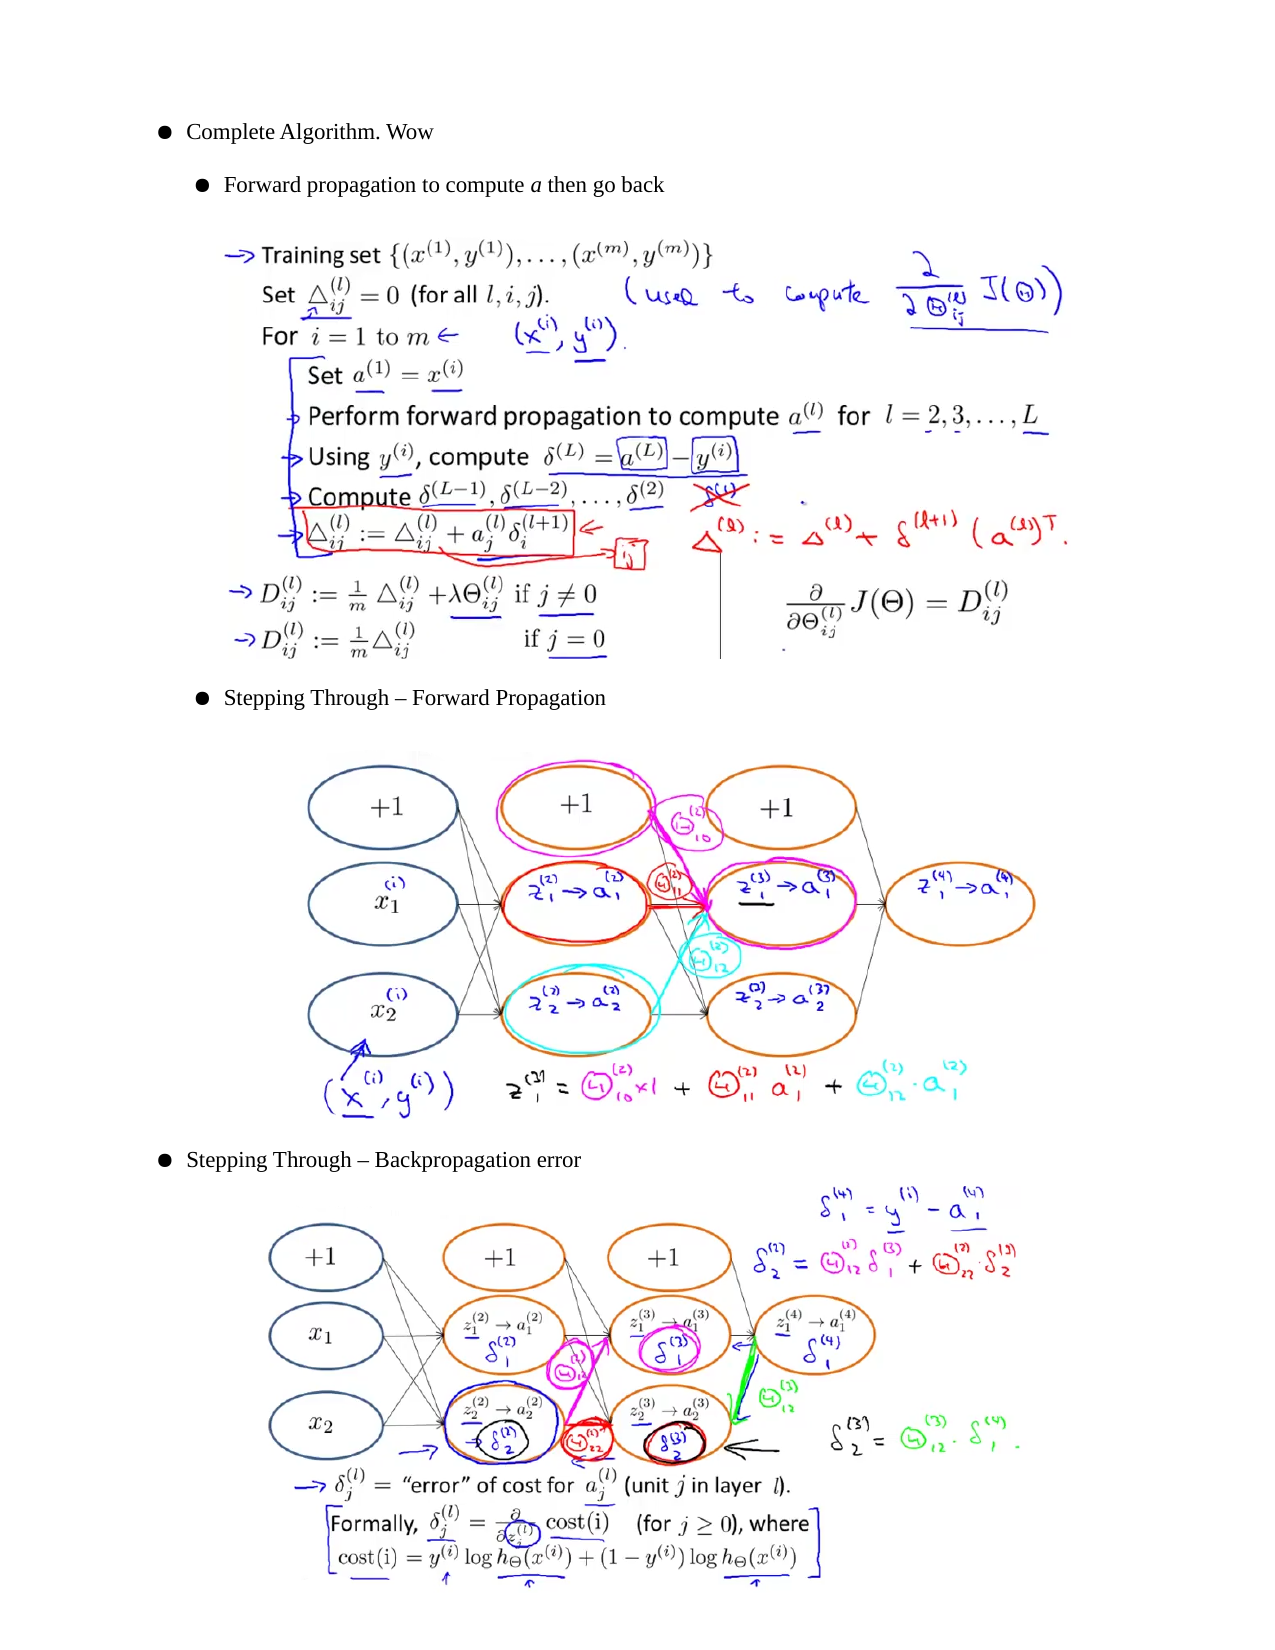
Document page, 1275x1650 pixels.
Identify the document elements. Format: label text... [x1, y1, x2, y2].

picture [271, 737, 1052, 1120]
list Complete Algorithm. Wow [156, 118, 1157, 144]
list Stepping Through – Forward Propagation [193, 223, 1157, 711]
picture [216, 225, 1072, 659]
list Stepping Through – Backpropagation error [156, 737, 1157, 1173]
list Forward propagation to compute a then go back [193, 171, 1157, 197]
picture [250, 1182, 1037, 1593]
